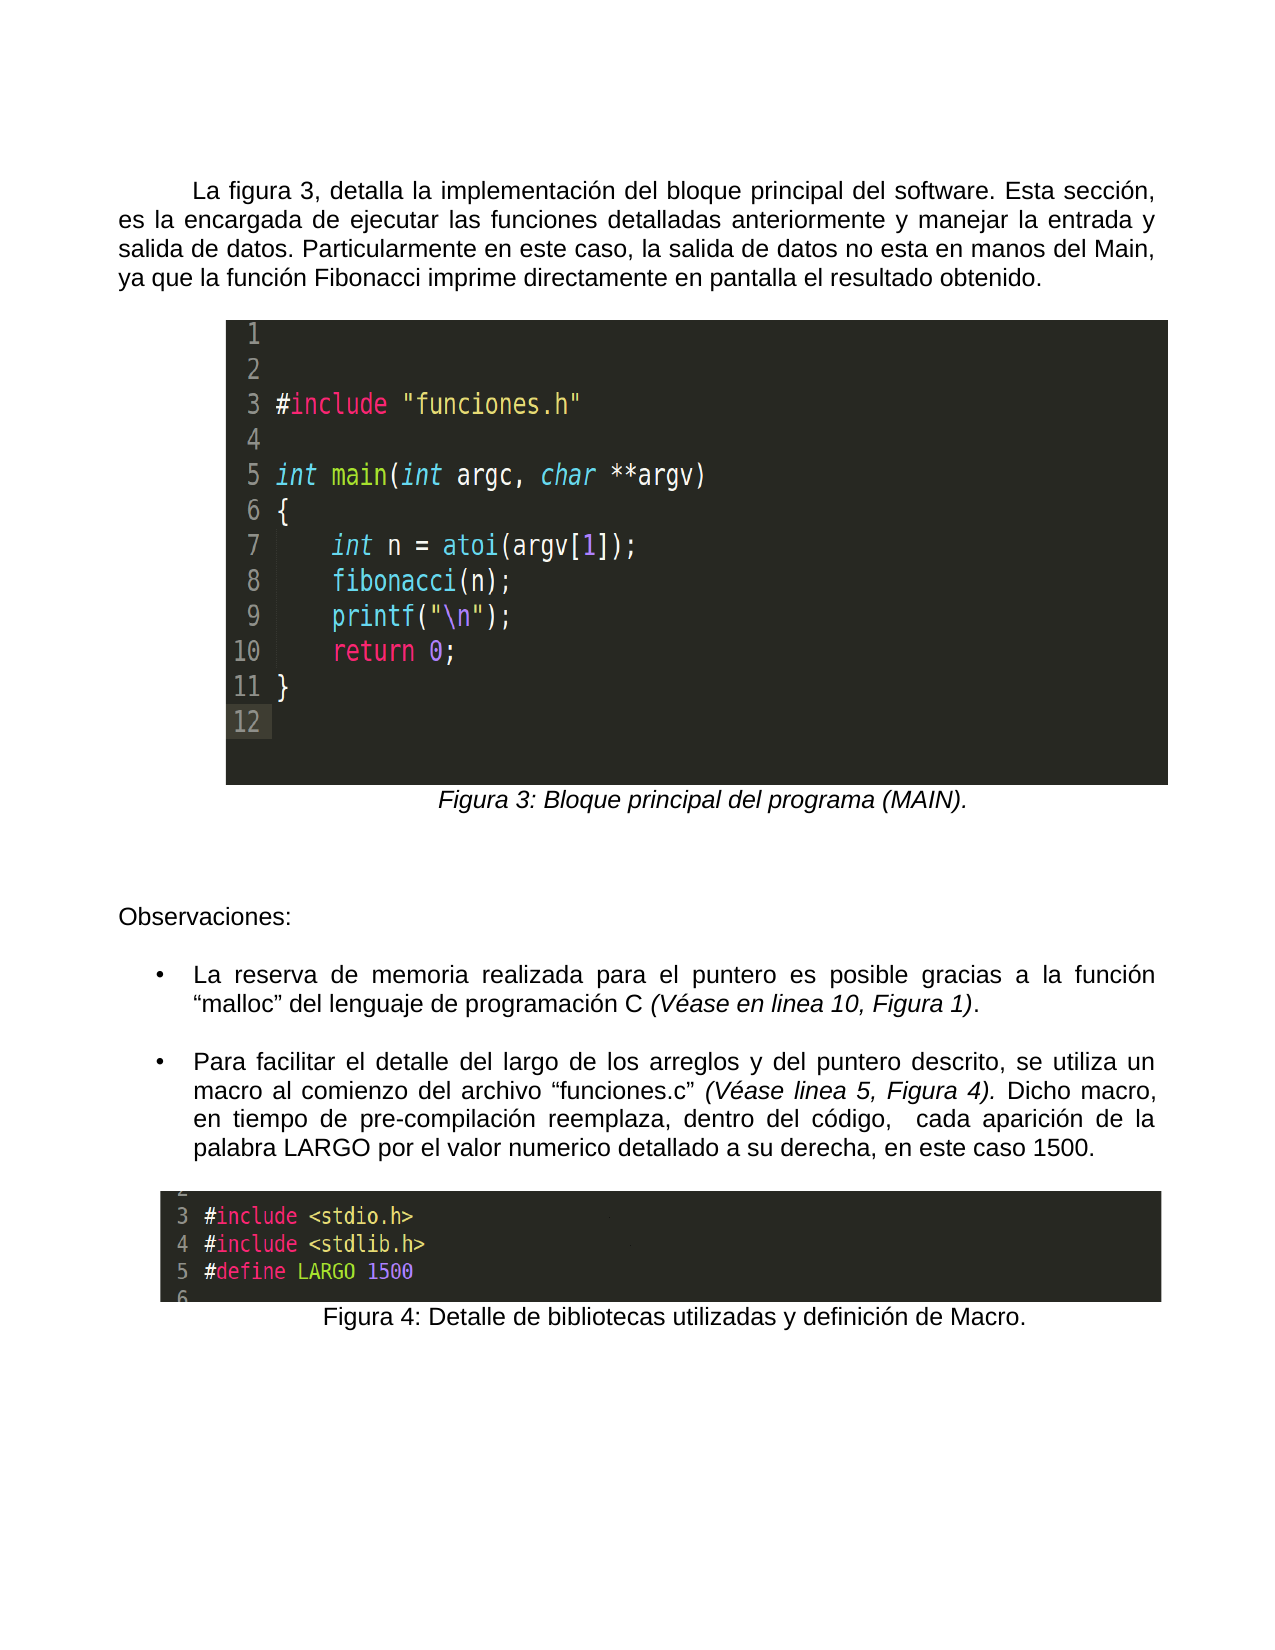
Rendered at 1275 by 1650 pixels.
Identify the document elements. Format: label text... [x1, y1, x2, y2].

list Figura 3: Bloque principal del programa (MAIN). [215, 321, 1157, 814]
list Para facilitar el detalle del largo de los arreglos y del puntero descrito, se utiliza un macro al comienzo del archivo “funciones.c” (Véase linea 5, Figura 4). Dicho macro, en tiempo de pre-compilación reemplaza, dentro del código, cada aparición de la palabra LARGO por el valor numerico detallado a su derecha, en este caso 1500. [156, 1047, 1157, 1162]
list Figura 4: Detalle de bibliotecas utilizadas y definición de Macro. [156, 1191, 1157, 1331]
list La figura 3, detalla la implementación del bloque principal del software. Esta sección, es la encargada de ejecutar las funciones detalladas anteriormente y manejar la entrada y salida de datos. Particularmente en este caso, la salida de datos no esta en manos del Main, ya que la función Fibonacci imprime directamente en pantalla el resultado obtenido. [118, 176, 1157, 291]
picture [160, 1191, 1162, 1302]
list Observaciones: [118, 901, 1157, 930]
picture [225, 320, 1168, 785]
list La reserva de memoria realizada para el puntero es posible gracias a la función “malloc” del lenguaje de programación C (Véase en linea 10, Figura 1). [156, 960, 1157, 1017]
